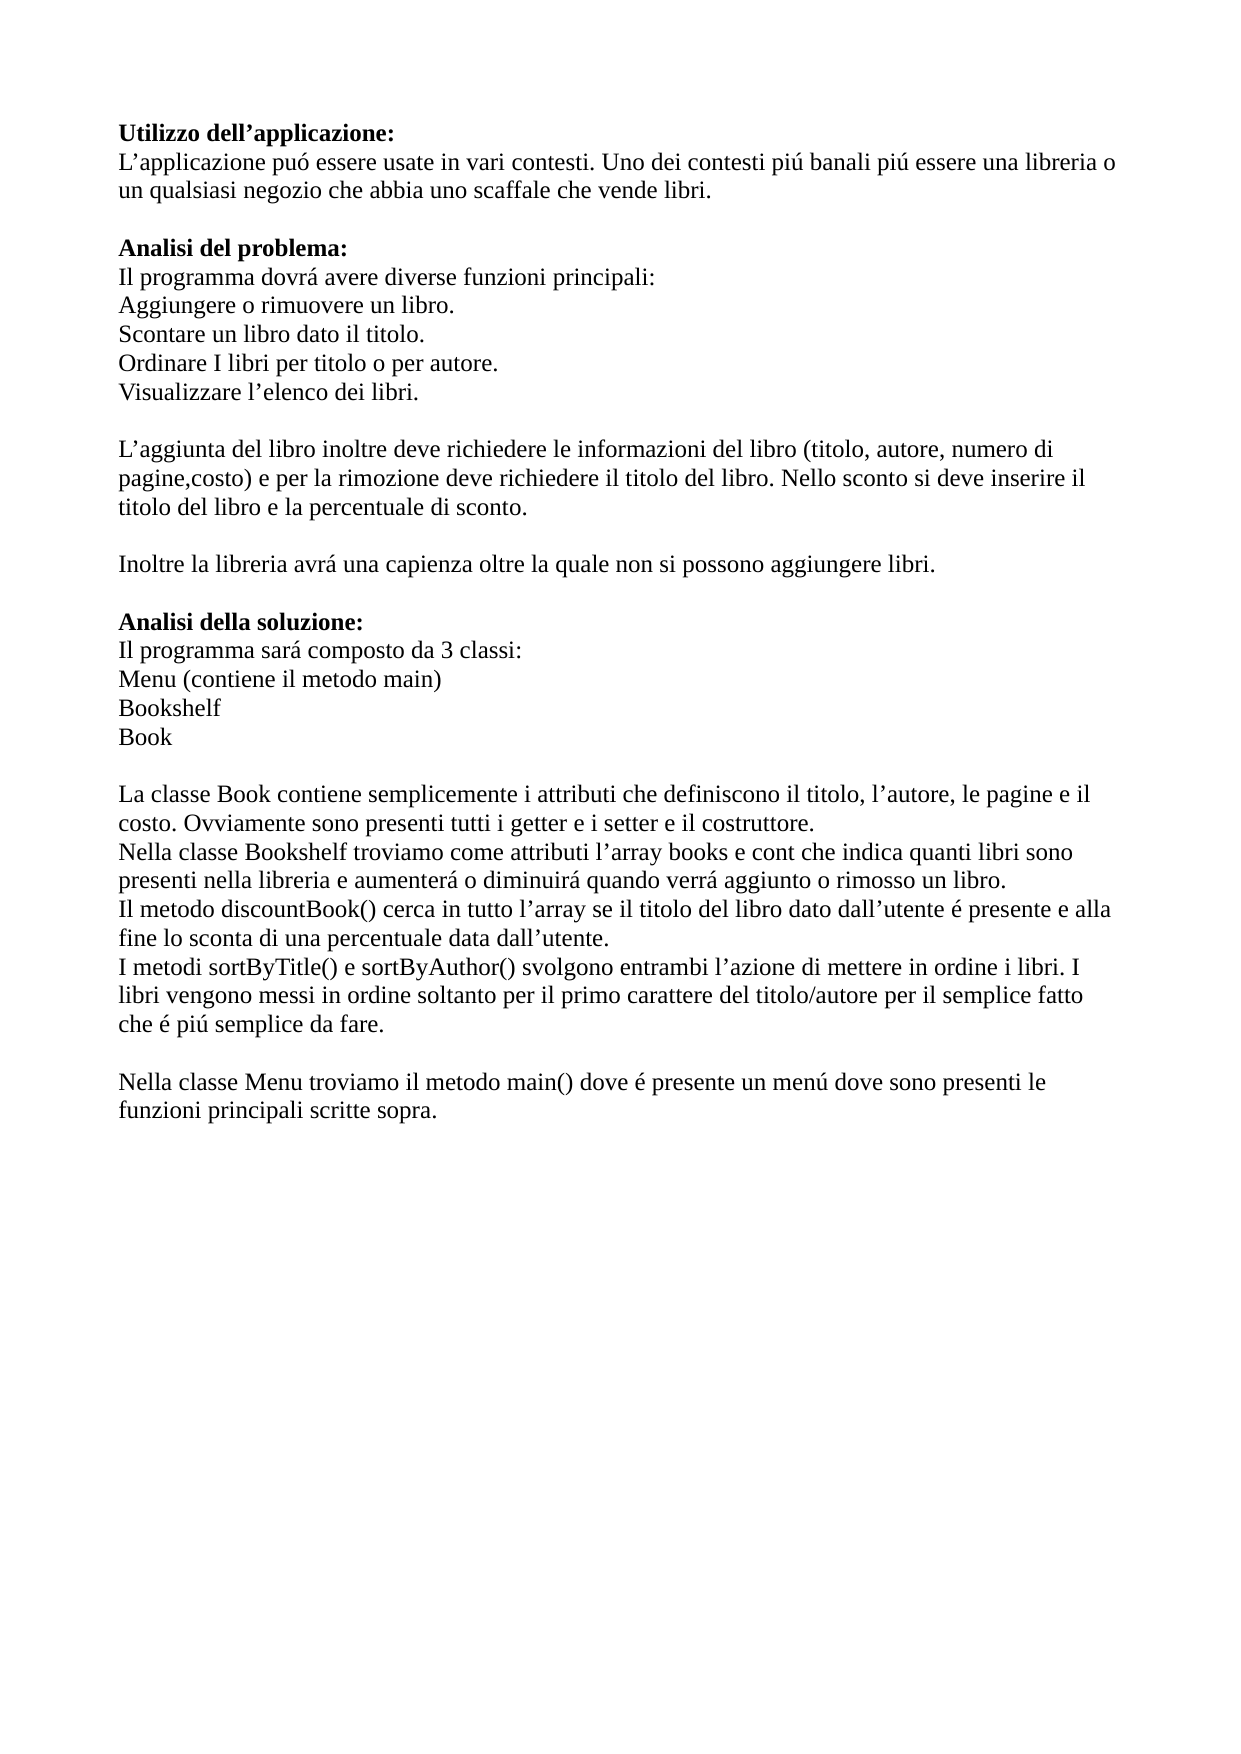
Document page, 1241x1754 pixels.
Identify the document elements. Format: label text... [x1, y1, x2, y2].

text I metodi sortByTitle() e sortByAuthor() svolgono entrambi l’azione di mettere in ordine i libri. I libri vengono messi in ordine soltanto per il primo carattere del titolo/autore per il semplice fatto che é piú semplice da fare. [118, 952, 1122, 1038]
text Il programma dovrá avere diverse funzioni principali: Aggiungere o rimuovere un libro. [118, 262, 1122, 319]
text Ordinare I libri per titolo o per autore. Visualizzare l’elenco dei libri. [118, 348, 1122, 406]
text L’applicazione puó essere usate in vari contesti. Uno dei contesti piú banali piú essere una libreria o un qualsiasi negozio che abbia uno scaffale che vende libri. [118, 147, 1122, 204]
text L’aggiunta del libro inoltre deve richiedere le informazioni del libro (titolo, autore, numero di pagine,costo) e per la rimozione deve richiedere il titolo del libro. Nello sconto si deve inserire il titolo del libro e la percentuale di sconto. [118, 434, 1122, 521]
text Utilizzo dell’applicazione: [118, 118, 1122, 147]
text Inoltre la libreria avrá una capienza oltre la quale non si possono aggiungere libri. [118, 549, 1122, 578]
text Analisi della soluzione: [118, 607, 1122, 636]
text Nella classe Bookshelf troviamo come attributi l’array books e cont che indica quanti libri sono presenti nella libreria e aumenterá o diminuirá quando verrá aggiunto o rimosso un libro. [118, 837, 1122, 894]
text Analisi del problema: [118, 233, 1122, 262]
text Il programma sará composto da 3 classi: Menu (contiene il metodo main) Bookshelf [118, 636, 1122, 722]
text Scontare un libro dato il titolo. [118, 319, 1122, 348]
text Il metodo discountBook() cerca in tutto l’array se il titolo del libro dato dall’utente é presente e alla fine lo sconta di una percentuale data dall’utente. [118, 894, 1122, 952]
text La classe Book contiene semplicemente i attributi che definiscono il titolo, l’autore, le pagine e il costo. Ovviamente sono presenti tutti i getter e i setter e il costruttore. [118, 779, 1122, 837]
text Book [118, 722, 1122, 779]
text Nella classe Menu troviamo il metodo main() dove é presente un menú dove sono presenti le funzioni principali scritte sopra. [118, 1067, 1122, 1124]
